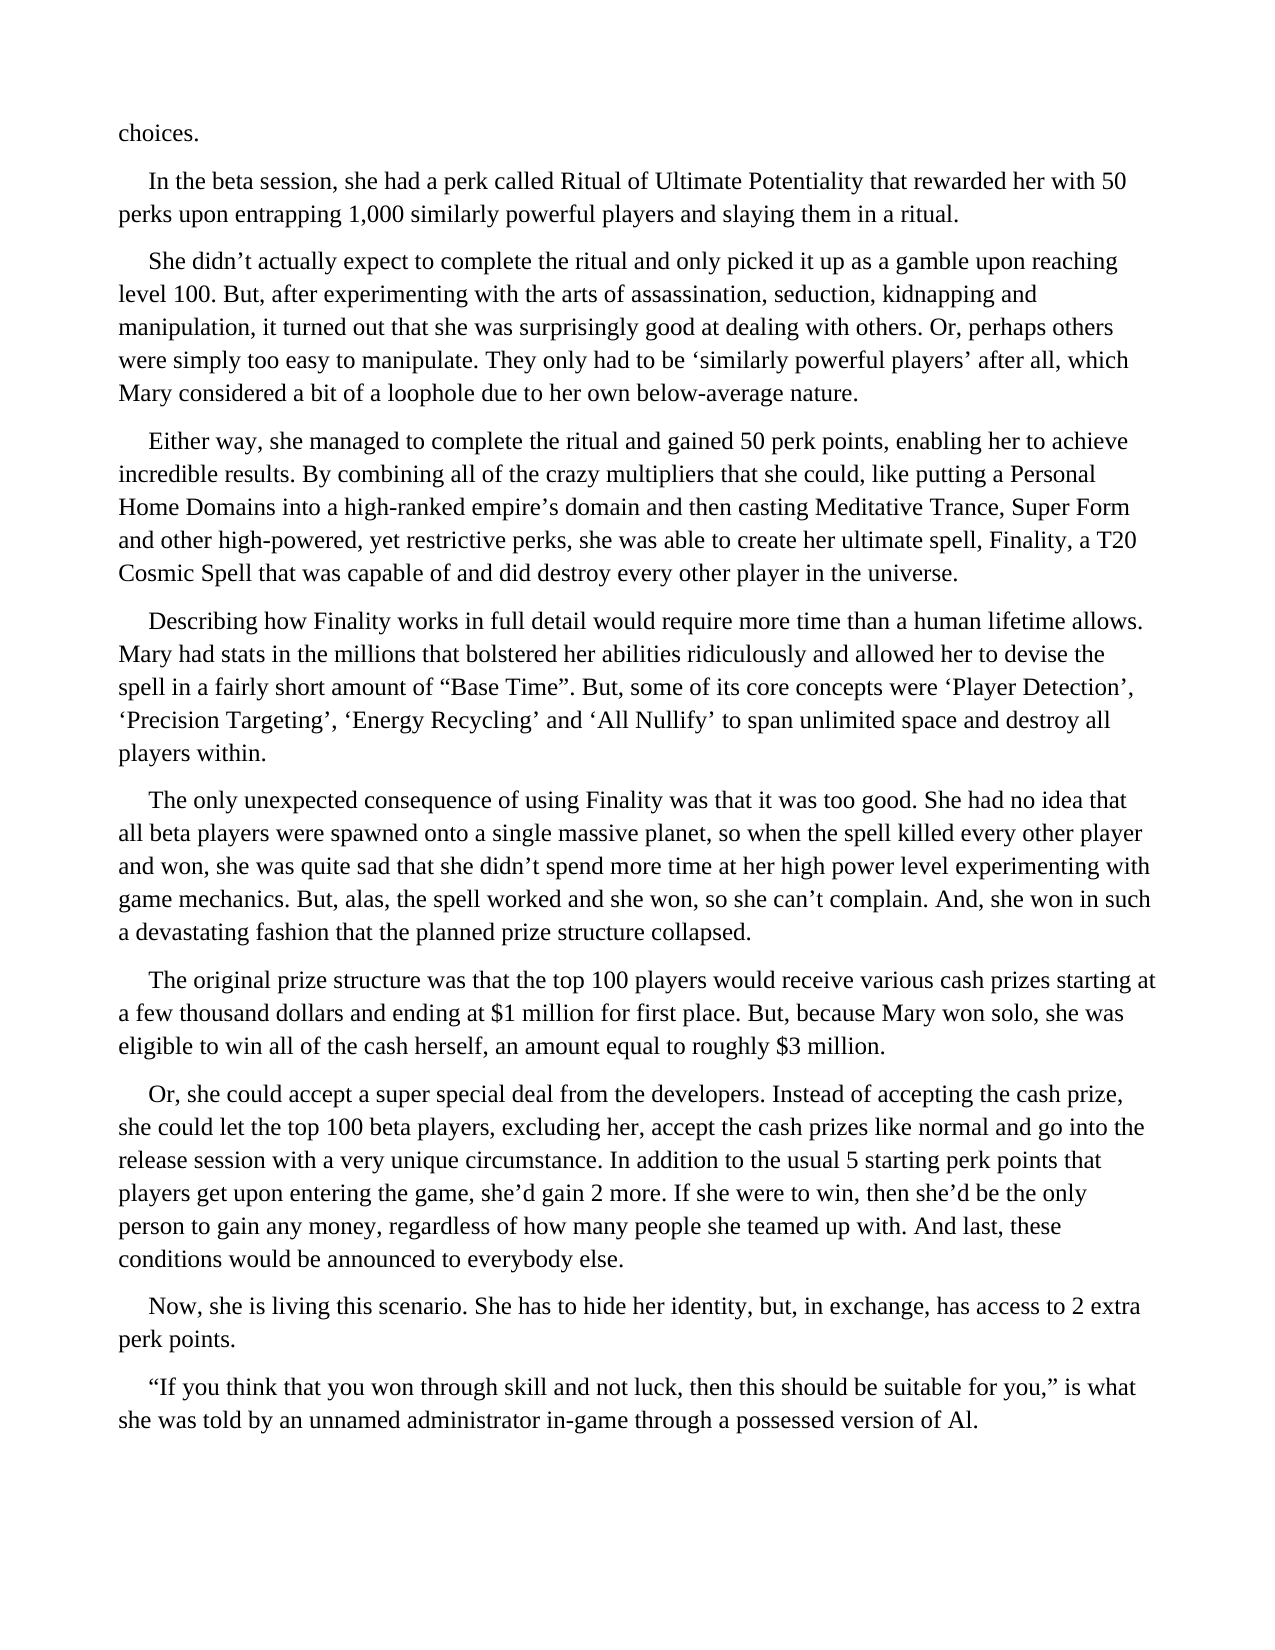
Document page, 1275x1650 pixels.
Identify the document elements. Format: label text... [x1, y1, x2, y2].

text choices. [118, 118, 1157, 147]
text In the beta session, she had a perk called Ritual of Ultimate Potentiality that rewarded her with 50 perks upon entrapping 1,000 similarly powerful players and slaying them in a ritual. [118, 166, 1157, 227]
text She didn’t actually expect to complete the ritual and only picked it up as a gamble upon reaching level 100. But, after experimenting with the arts of assassination, seduction, kidnapping and manipulation, it turned out that she was surprisingly good at dealing with others. Or, perhaps others were simply too easy to manipulate. They only had to be ‘similarly powerful players’ after all, which Mary considered a bit of a loophole due to her own below-average nature. [118, 246, 1157, 407]
text The only unexpected consequence of using Finality was that it was too good. She had no idea that all beta players were spawned onto a single massive planet, so when the spell killed every other player and won, she was quite sad that she didn’t spend more time at her high power level experimenting with game mechanics. But, alas, the spell worked and she won, so she can’t complain. And, she won in such a devastating fashion that the planned prize structure collapsed. [118, 785, 1157, 946]
text Or, she could accept a super special deal from the developers. Instead of accepting the cash prize, she could let the top 100 beta players, excluding her, accept the cash prizes like normal and go into the release session with a very unique circumstance. In addition to the usual 5 starting perk points that players get upon entering the game, she’d gain 2 more. If she were to win, then she’d be the only person to gain any money, regardless of how many people she teamed up with. And last, these conditions would be announced to everybody else. [118, 1079, 1157, 1273]
text Describing how Finality works in full detail would require more time than a human lifetime allows. Mary had stats in the millions that bolstered her abilities ridiculously and allowed her to devise the spell in a fairly short amount of “Base Time”. But, some of its core concepts were ‘Player Detection’, ‘Precision Targeting’, ‘Energy Recycling’ and ‘All Nullify’ to span unlimited space and destroy all players within. [118, 606, 1157, 767]
text Now, she is living this scenario. She has to hide her identity, but, in exchange, has access to 2 extra perk points. [118, 1291, 1157, 1353]
text Either way, she managed to complete the ritual and gained 50 perk points, enabling her to achieve incredible results. By combining all of the crazy multipliers that she could, like putting a Personal Home Domains into a high-ranked empire’s domain and then casting Meditative Trance, Super Form and other high-powered, yet restrictive perks, she was able to create her ultimate spell, Finality, a T20 Cosmic Spell that was capable of and did destroy every other player in the universe. [118, 426, 1157, 587]
text The original prize structure was that the top 100 players would receive various cash prizes starting at a few thousand dollars and ending at $1 million for first place. But, because Mary won solo, she was eligible to win all of the cash herself, an amount equal to roughly $3 million. [118, 965, 1157, 1060]
text “If you think that you won through skill and not luck, then this should be suitable for you,” is what she was told by an unnamed administrator in-game through a possessed version of Al. [118, 1372, 1157, 1434]
